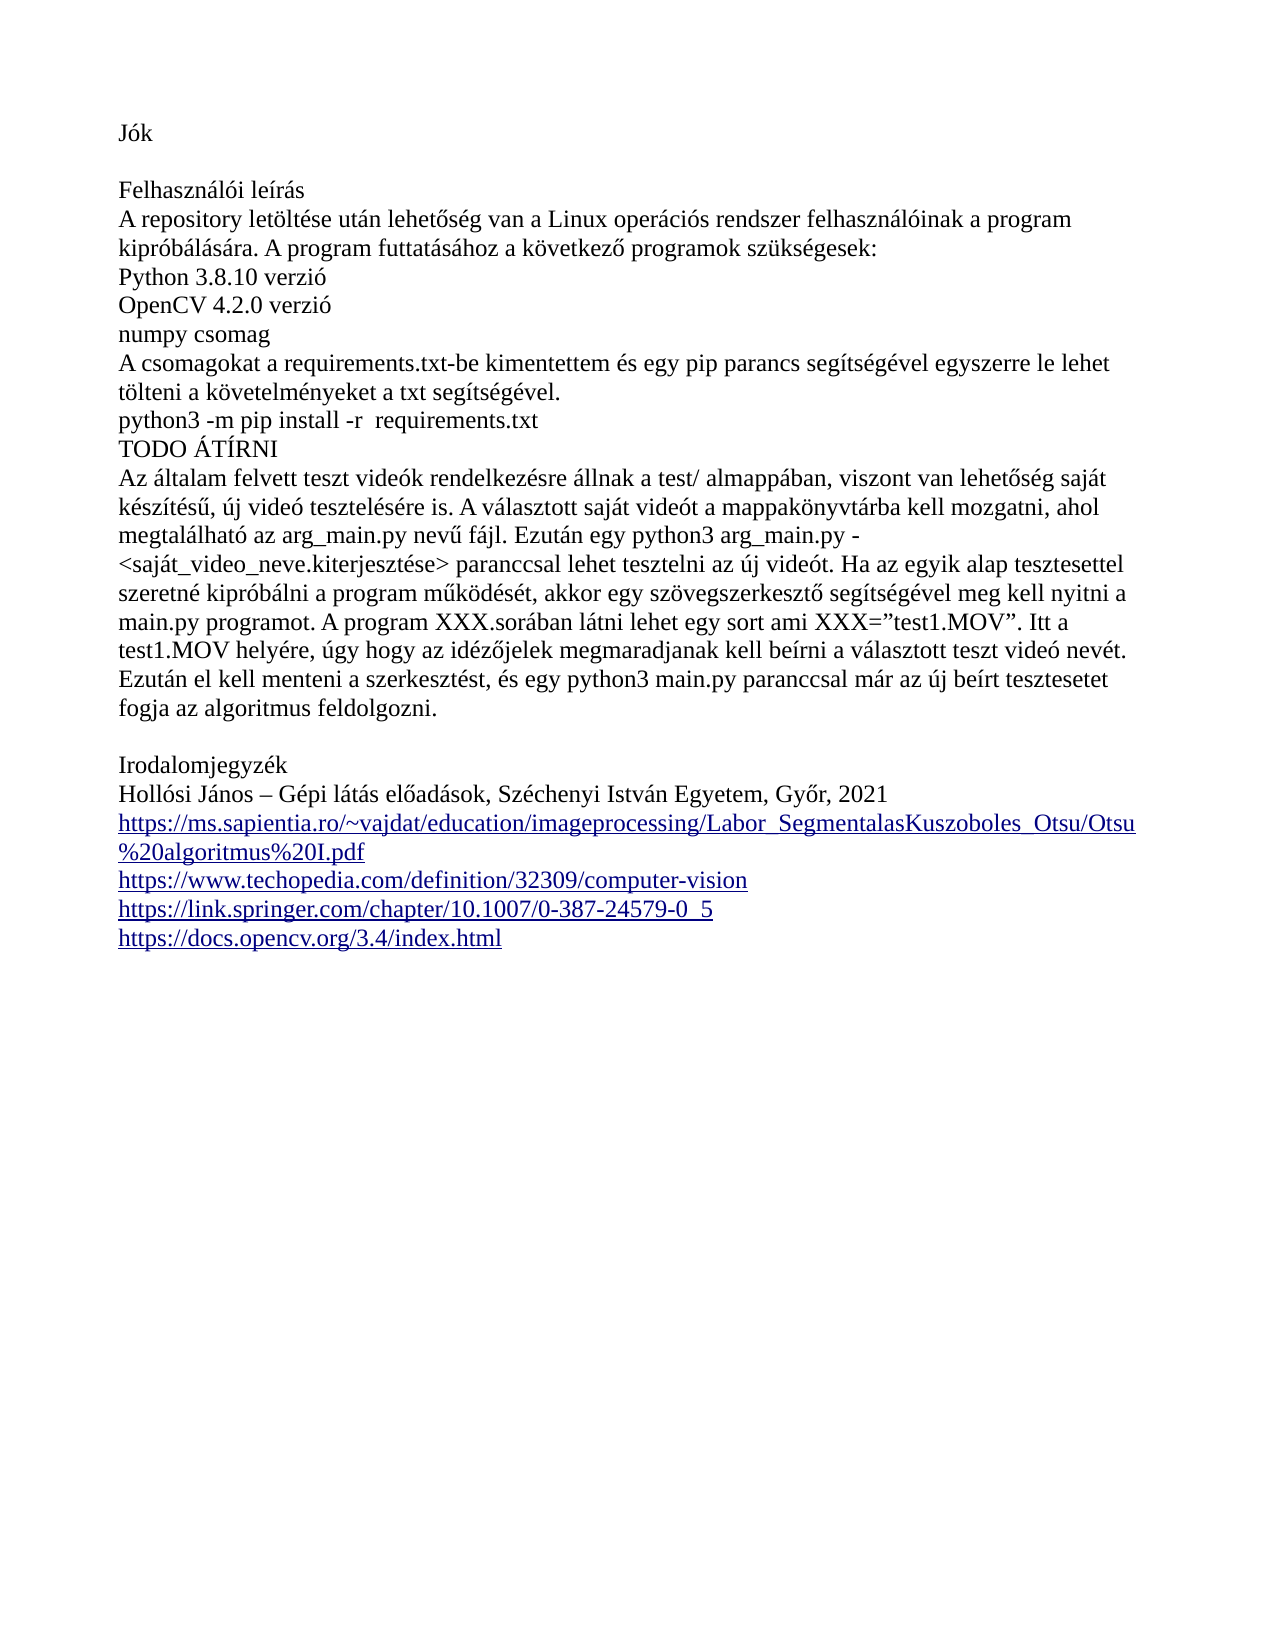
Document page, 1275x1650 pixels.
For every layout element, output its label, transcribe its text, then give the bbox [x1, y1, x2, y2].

text Jók [118, 118, 1157, 147]
text Irodalomjegyzék [118, 751, 1157, 779]
text Az általam felvett teszt videók rendelkezésre állnak a test/ almappában, viszont van lehetőség saját készítésű, új videó tesztelésére is. A választott saját videót a mappakönyvtárba kell mozgatni, ahol megtalálható az arg_main.py nevű fájl. Ezután egy python3 arg_main.py -<saját_video_neve.kiterjesztése> paranccsal lehet tesztelni az új videót. Ha az egyik alap tesztesettel szeretné kipróbálni a program működését, akkor egy szövegszerkesztő segítségével meg kell nyitni a main.py programot. A program XXX.sorában látni lehet egy sort ami XXX=”test1.MOV”. Itt a test1.MOV helyére, úgy hogy az idézőjelek megmaradjanak kell beírni a választott teszt videó nevét. Ezután el kell menteni a szerkesztést, és egy python3 main.py paranccsal már az új beírt tesztesetet fogja az algoritmus feldolgozni. [118, 463, 1157, 722]
text TODO ÁTÍRNI [118, 434, 1157, 463]
text https://ms.sapientia.ro/~vajdat/education/imageprocessing/Labor_SegmentalasKuszoboles_Otsu/Otsu%20algoritmus%20I.pdf [118, 808, 1157, 866]
text Felhasználói leírás [118, 176, 1157, 204]
text A csomagokat a requirements.txt-be kimentettem és egy pip parancs segítségével egyszerre le lehet tölteni a követelményeket a txt segítségével. [118, 348, 1157, 406]
text https://www.techopedia.com/definition/32309/computer-vision [118, 866, 1157, 894]
text https://link.springer.com/chapter/10.1007/0-387-24579-0_5 [118, 894, 1157, 923]
text python3 -m pip install -r requirements.txt [118, 406, 1157, 434]
text A repository letöltése után lehetőség van a Linux operációs rendszer felhasználóinak a program kipróbálására. A program futtatásához a következő programok szükségesek: [118, 204, 1157, 262]
text numpy csomag [118, 319, 1157, 348]
text OpenCV 4.2.0 verzió [118, 291, 1157, 319]
text Hollósi János – Gépi látás előadások, Széchenyi István Egyetem, Győr, 2021 [118, 779, 1157, 808]
text https://docs.opencv.org/3.4/index.html [118, 923, 1157, 952]
text Python 3.8.10 verzió [118, 262, 1157, 291]
